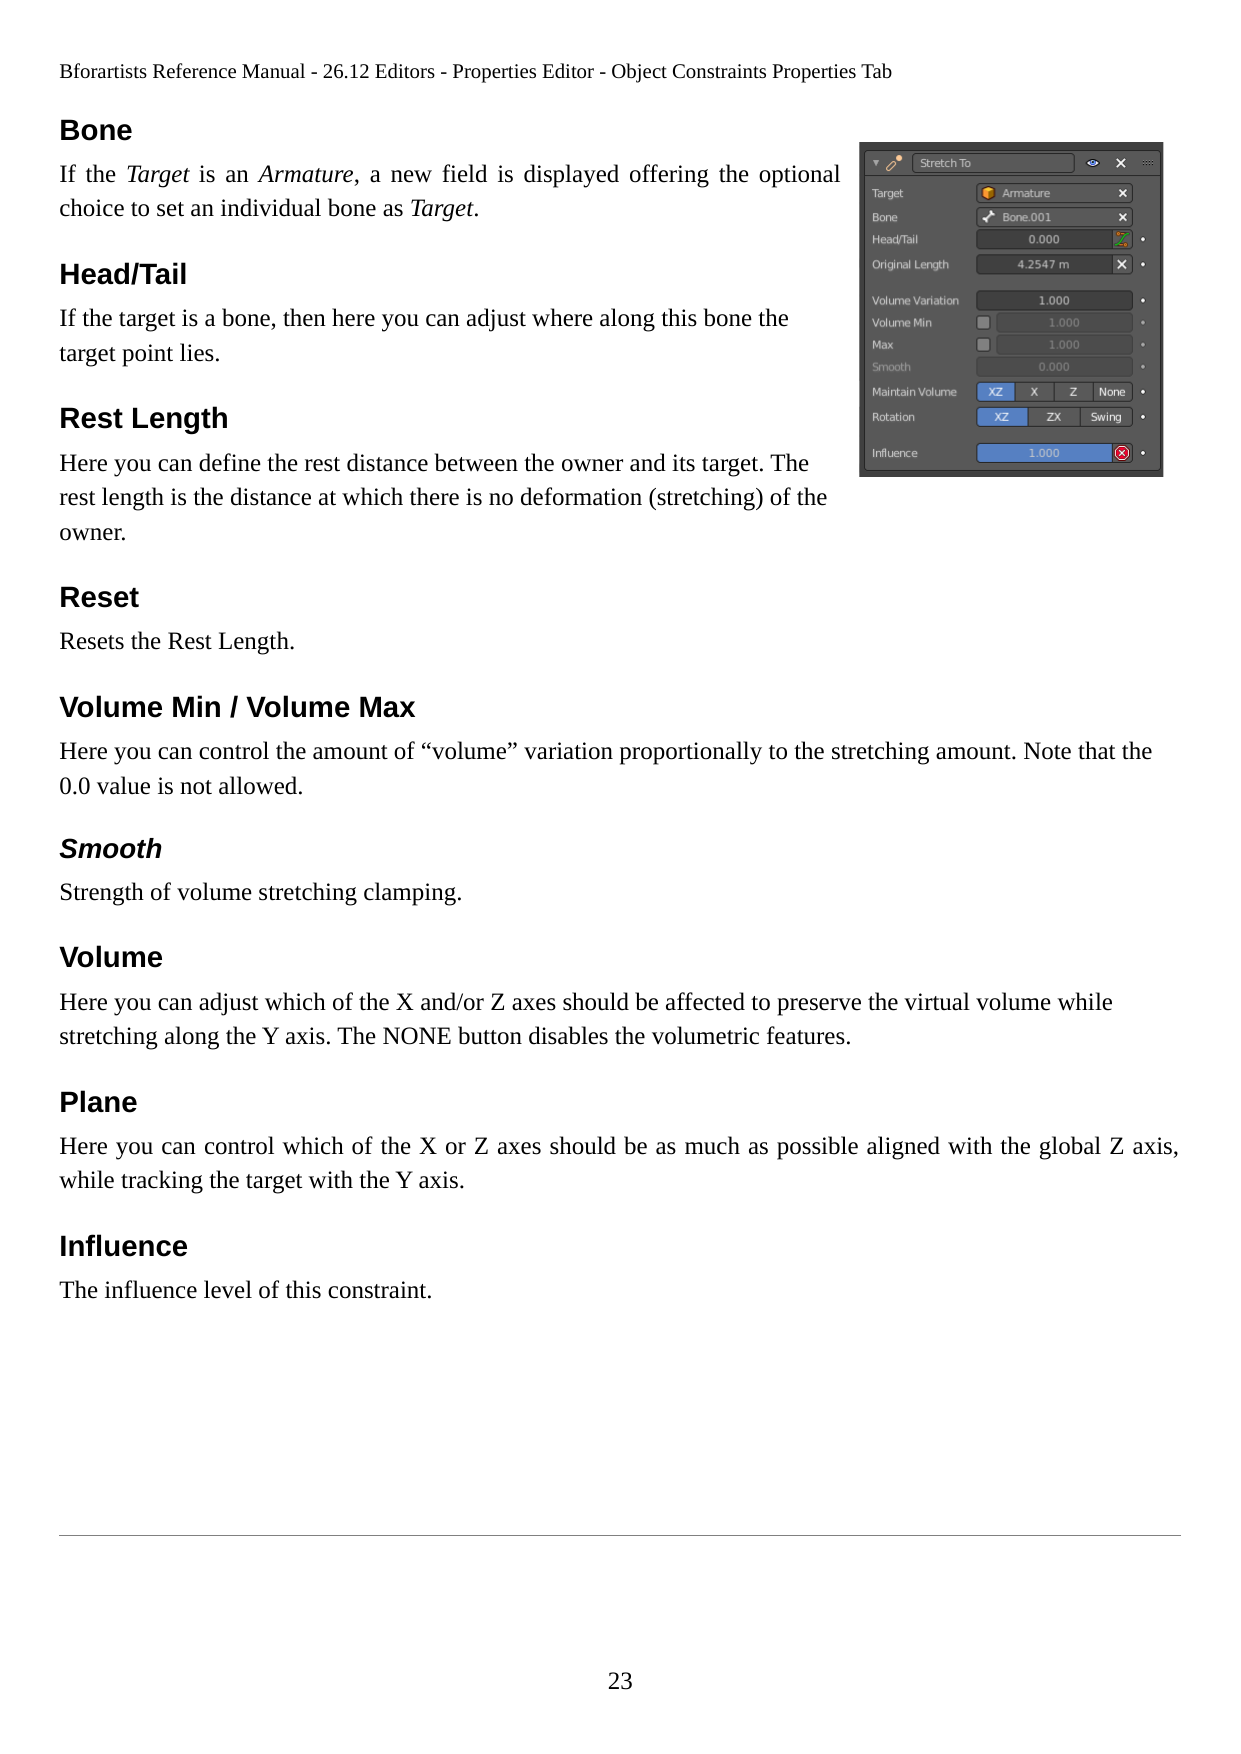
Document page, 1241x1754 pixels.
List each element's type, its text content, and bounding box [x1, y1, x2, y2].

text Here you can adjust which of the X and/or Z axes should be affected to preserve the virtual volume while stretching along the Y axis. The NONE button disables the volumetric features. [59, 987, 1181, 1050]
subtitle [1164, 257, 1181, 291]
text Here you can define the rest distance between the owner and its target. The rest length is the distance at which there is no deformation (stretching) of the owner. [59, 448, 1181, 545]
text If the target is a bone, then here you can adjust where along this bone the target point lies. [59, 303, 859, 366]
text If the Target is an Armature, a new field is displayed offering the optional choice to set an individual bone as Target. [59, 159, 859, 222]
subtitle Bone [59, 113, 1181, 146]
text Strength of volume stretching clamping. [59, 877, 1181, 906]
subtitle Head/Tail [59, 257, 859, 291]
subtitle Rest Length [59, 401, 859, 435]
subtitle Smooth [59, 832, 1181, 864]
subtitle Reset [59, 580, 1181, 614]
subtitle [1164, 401, 1181, 435]
text The influence level of this constraint. [59, 1275, 1181, 1304]
subtitle Volume Min / Volume Max [59, 690, 1181, 724]
picture [859, 142, 1164, 477]
subtitle Influence [59, 1229, 1181, 1263]
text Here you can control which of the X or Z axes should be as much as possible aligned with the global Z axis, while tracking the target with the Y axis. [59, 1131, 1181, 1194]
text Here you can control the amount of “volume” variation proportionally to the stretching amount. Note that the 0.0 value is not allowed. [59, 736, 1181, 799]
text Resets the Rest Length. [59, 626, 1181, 655]
subtitle Volume [59, 940, 1181, 974]
subtitle Plane [59, 1085, 1181, 1118]
